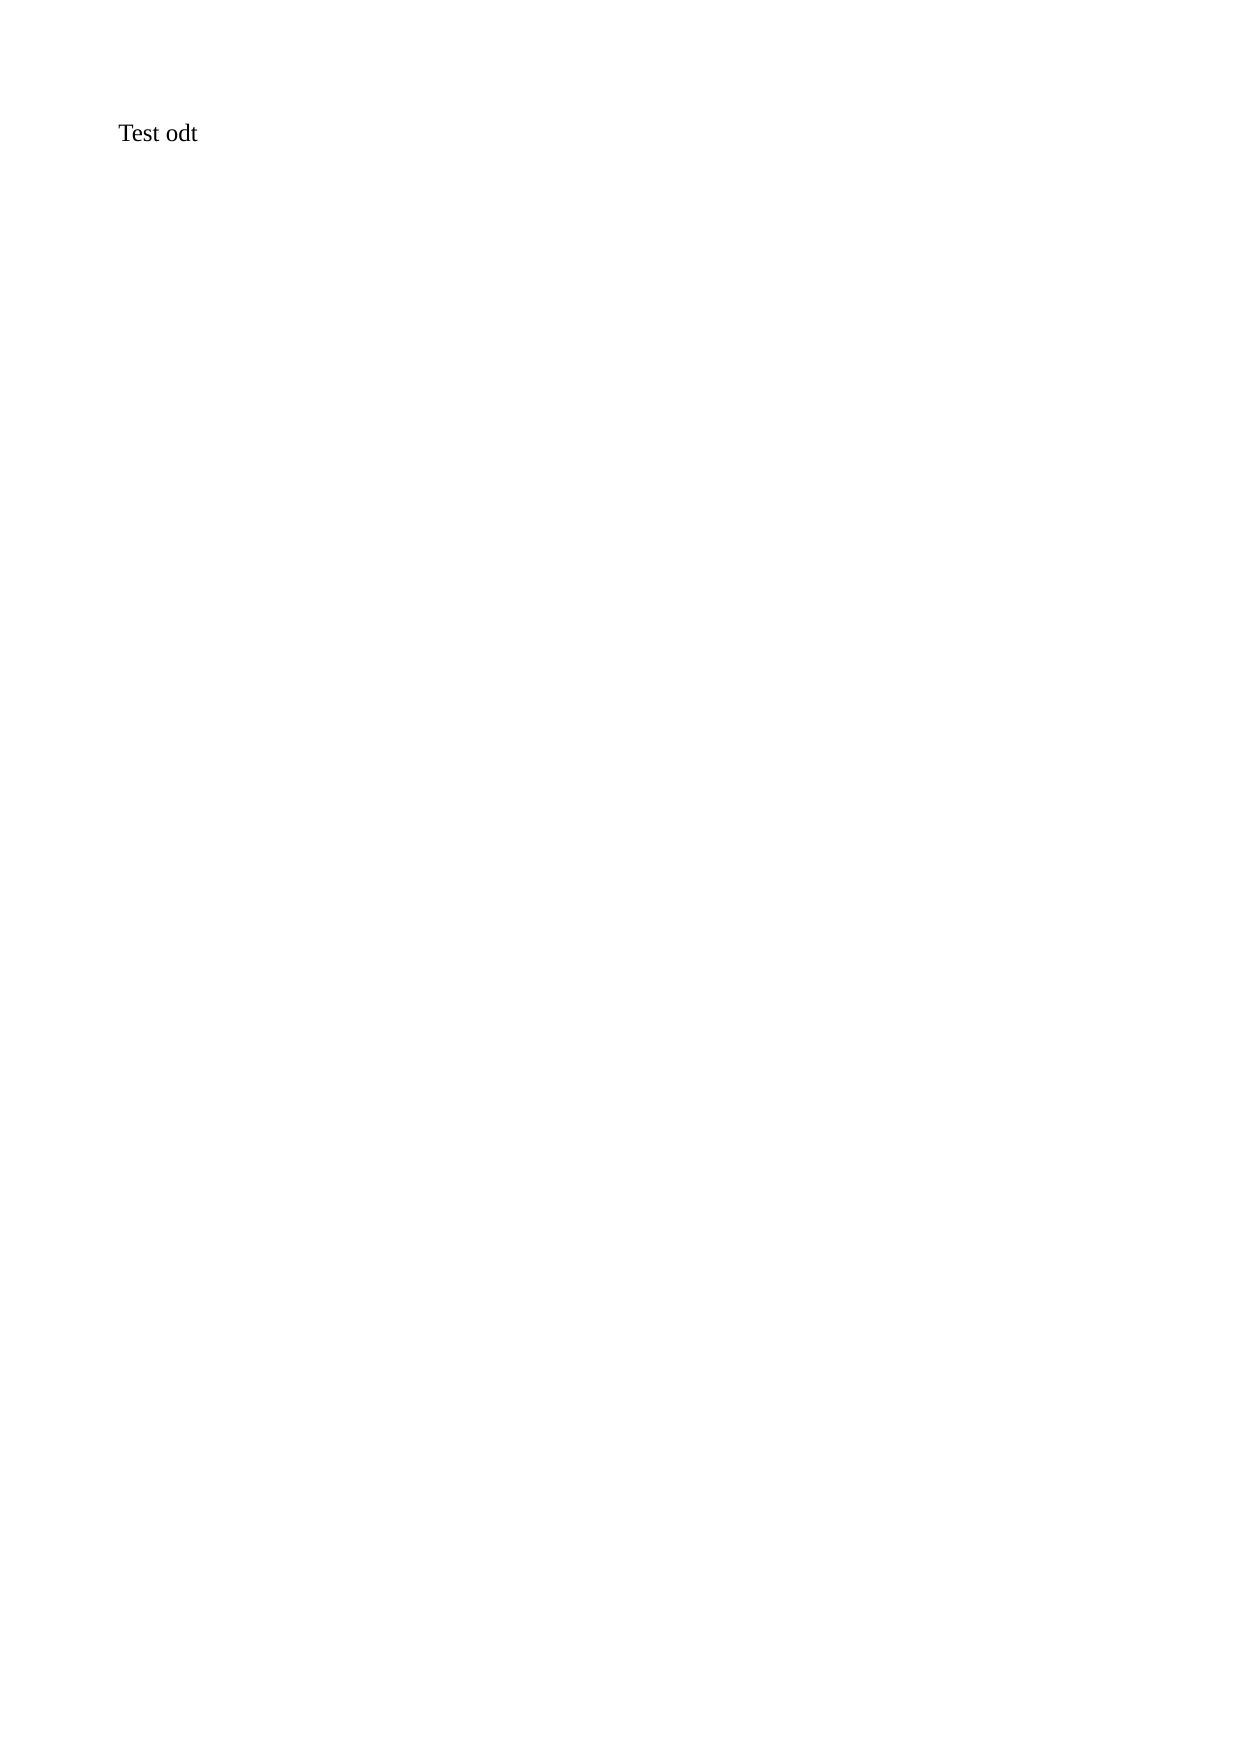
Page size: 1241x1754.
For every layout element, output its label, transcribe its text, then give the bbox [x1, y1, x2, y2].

text Test odt [118, 118, 1122, 147]
